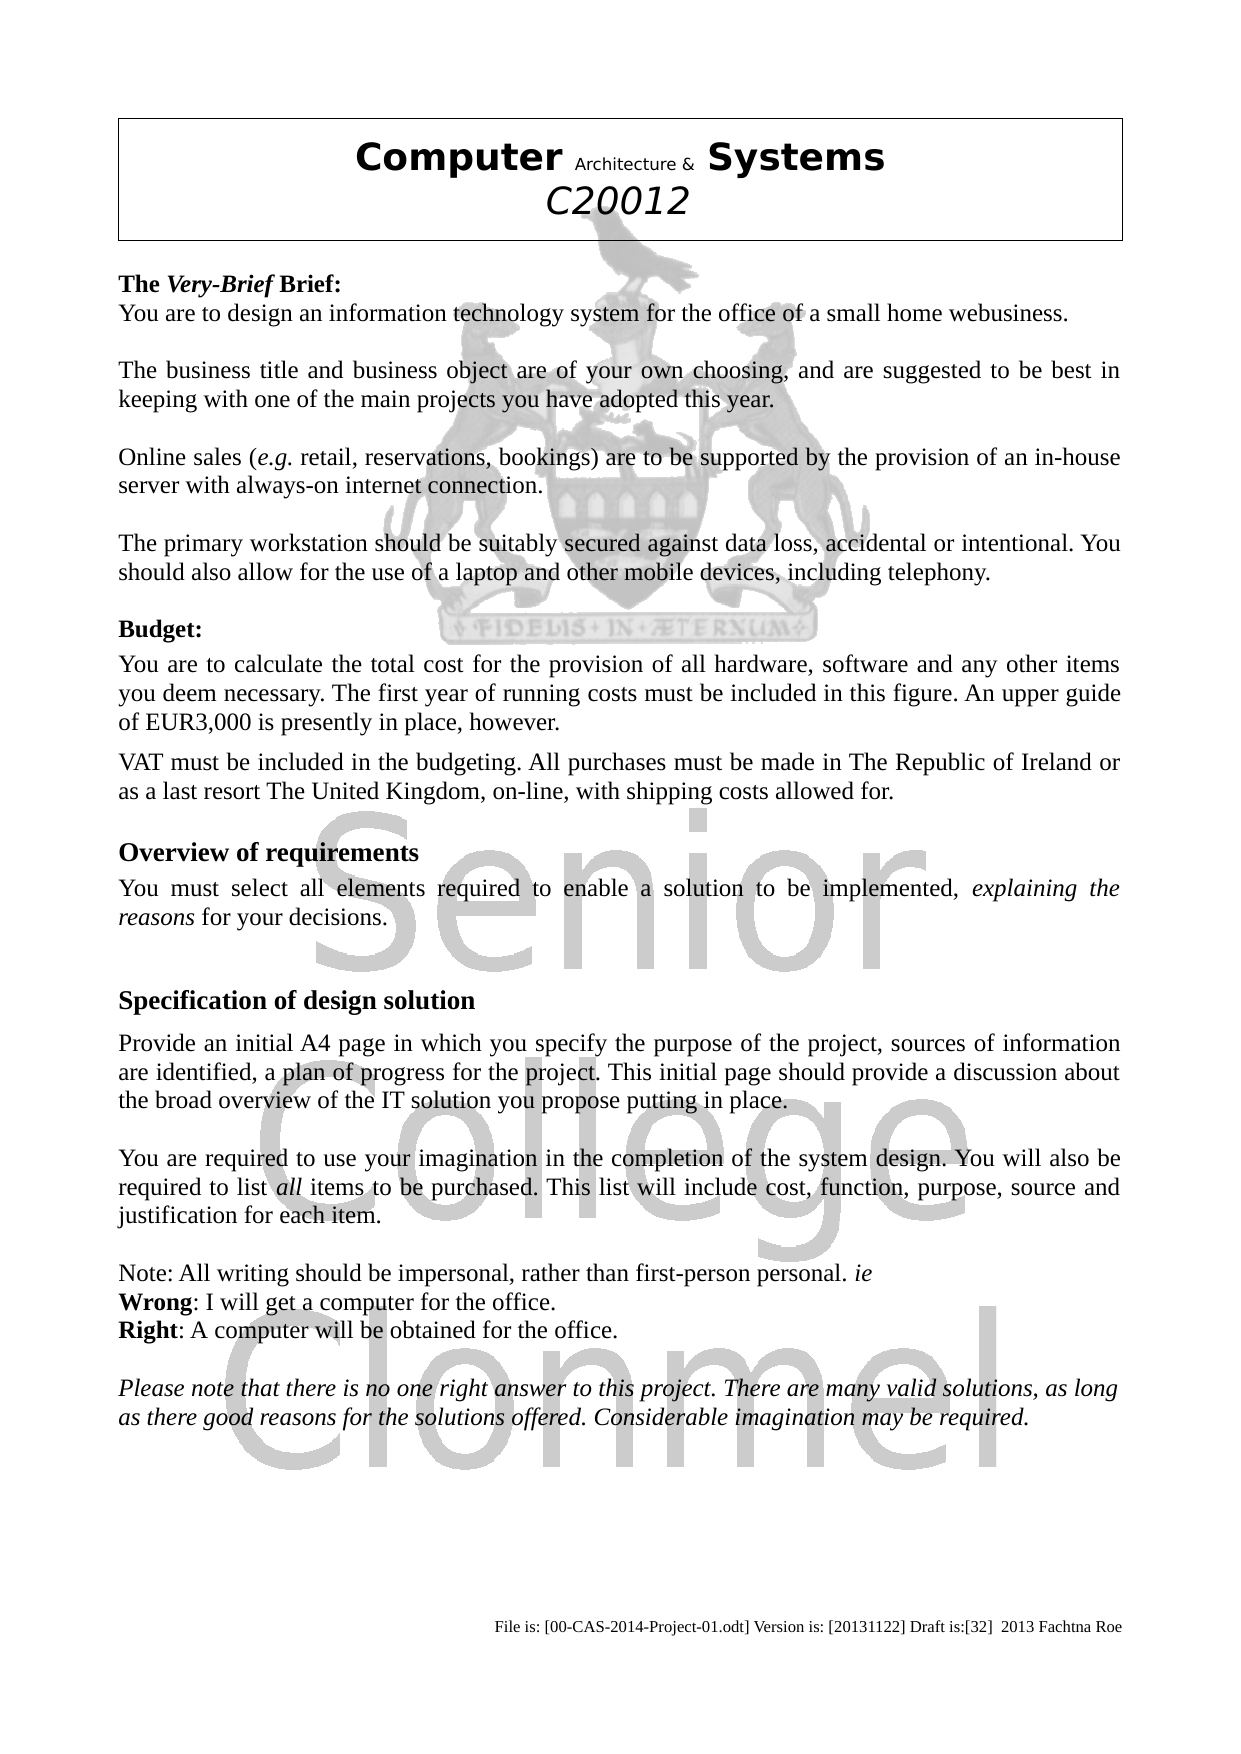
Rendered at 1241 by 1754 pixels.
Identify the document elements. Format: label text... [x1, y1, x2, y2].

picture [118, 867, 1122, 873]
picture [119, 119, 1122, 133]
picture [118, 241, 1122, 269]
text Please note that there is no one right answer to this project. There are many valid solutions, as long as there good reasons for the solutions offered. Considerable imagination may be required. [118, 1373, 1122, 1430]
text Right: A computer will be obtained for the office. [118, 1315, 1122, 1344]
text The primary workstation should be suitably secured against data loss, accidental or intentional. You should also allow for the use of a laptop and other mobile devices, including telephony. [118, 528, 1122, 586]
text Online sales (e.g. retail, reservations, bookings) are to be supported by the provision of an in-house server with always-on internet connection. [118, 442, 1122, 499]
text C20012 [119, 176, 1122, 223]
text The business title and business object are of your own choosing, and are suggested to be best in keeping with one of the main projects you have adopted this year. [118, 356, 1122, 413]
text Budget: [118, 614, 1122, 643]
picture [118, 499, 1122, 528]
text Wrong: I will get a computer for the office. [118, 1287, 1122, 1315]
text Provide an initial A4 page in which you specify the purpose of the project, sources of information are identified, a plan of progress for the project. This initial page should provide a discussion about the broad overview of the IT solution you propose putting in place. [118, 1028, 1122, 1114]
picture [118, 586, 1122, 614]
picture [118, 413, 1122, 442]
picture [118, 931, 1122, 984]
picture [118, 1229, 1122, 1258]
picture [118, 805, 1122, 836]
picture [118, 327, 1122, 356]
picture [118, 1430, 1122, 1636]
picture [119, 223, 1122, 240]
text Computer Architecture & Systems [119, 133, 1122, 176]
picture [118, 735, 1122, 747]
text The Very-Brief Brief: [118, 269, 1122, 298]
text You are to design an information technology system for the office of a small home webusiness. [118, 298, 1122, 327]
subtitle Overview of requirements [118, 836, 1122, 867]
text Specification of design solution [118, 984, 1122, 1015]
picture [118, 1015, 1122, 1028]
text You must select all elements required to enable a solution to be implemented, explaining the reasons for your decisions. [118, 873, 1122, 931]
text VAT must be included in the budgeting. All purchases must be made in The Republic of Ireland or as a last resort The United Kingdom, on-line, with shipping costs allowed for. [118, 747, 1122, 805]
picture [118, 643, 1122, 649]
text You are to calculate the total cost for the provision of all hardware, software and any other items you deem necessary. The first year of running costs must be included in this figure. An upper guide of EUR3,000 is presently in place, however. [118, 649, 1122, 735]
picture [118, 1114, 1122, 1143]
picture [118, 1344, 1122, 1373]
text You are required to use your imagination in the completion of the system design. You will also be required to list all items to be purchased. This list will include cost, function, purpose, source and justification for each item. [118, 1143, 1122, 1229]
text Note: All writing should be impersonal, rather than first-person personal. ie [118, 1258, 1122, 1287]
